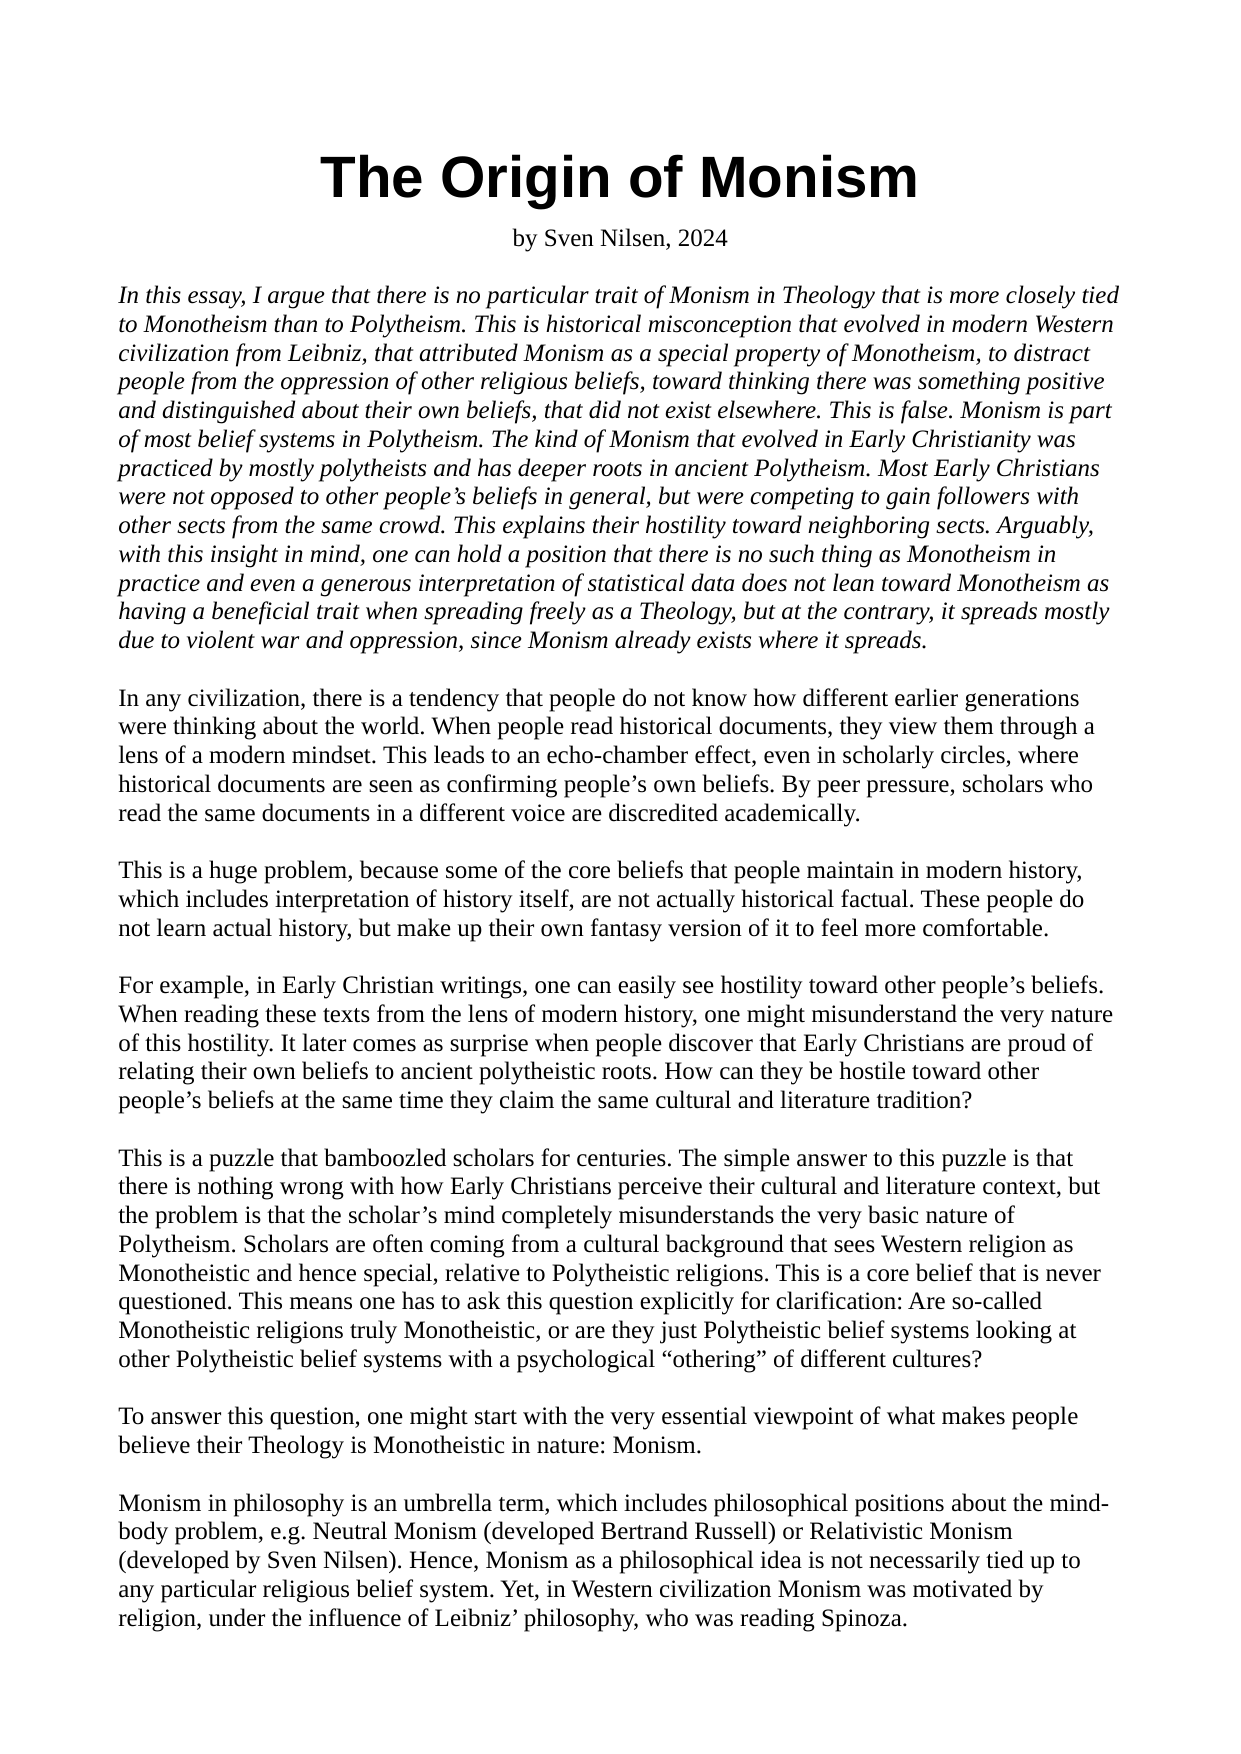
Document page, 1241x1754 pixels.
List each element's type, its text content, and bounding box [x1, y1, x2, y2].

text This is a huge problem, because some of the core beliefs that people maintain in modern history, which includes interpretation of history itself, are not actually historical factual. These people do not learn actual history, but make up their own fantasy version of it to feel more comfortable. [118, 855, 1122, 941]
text Monism in philosophy is an umbrella term, which includes philosophical positions about the mind-body problem, e.g. Neutral Monism (developed Bertrand Russell) or Relativistic Monism (developed by Sven Nilsen). Hence, Monism as a philosophical idea is not necessarily tied up to any particular religious belief system. Yet, in Western civilization Monism was motivated by religion, under the influence of Leibniz’ philosophy, who was reading Spinoza. [118, 1488, 1122, 1631]
text To answer this question, one might start with the very essential viewpoint of what makes people believe their Theology is Monotheistic in nature: Monism. [118, 1401, 1122, 1459]
text In this essay, I argue that there is no particular trait of Monism in Theology that is more closely tied to Monotheism than to Polytheism. This is historical misconception that evolved in modern Western civilization from Leibniz, that attributed Monism as a special property of Monotheism, to distract people from the oppression of other religious beliefs, toward thinking there was something positive and distinguished about their own beliefs, that did not exist elsewhere. This is false. Monism is part of most belief systems in Polytheism. The kind of Monism that evolved in Early Christianity was practiced by mostly polytheists and has deeper roots in ancient Polytheism. Most Early Christians were not opposed to other people’s beliefs in general, but were competing to gain followers with other sects from the same crowd. This explains their hostility toward neighboring sects. Arguably, with this insight in mind, one can hold a position that there is no such thing as Monotheism in practice and even a generous interpretation of statistical data does not lean toward Monotheism as having a beneficial trait when spreading freely as a Theology, but at the contrary, it spreads mostly due to violent war and oppression, since Monism already exists where it spreads. [118, 280, 1122, 654]
text This is a puzzle that bamboozled scholars for centuries. The simple answer to this puzzle is that there is nothing wrong with how Early Christians perceive their cultural and literature context, but the problem is that the scholar’s mind completely misunderstands the very basic nature of Polytheism. Scholars are often coming from a cultural background that sees Western religion as Monotheistic and hence special, relative to Polytheistic religions. This is a core belief that is never questioned. This means one has to ask this question explicitly for clarification: Are so-called Monotheistic religions truly Monotheistic, or are they just Polytheistic belief systems looking at other Polytheistic belief systems with a psychological “othering” of different cultures? [118, 1143, 1122, 1373]
title The Origin of Monism [118, 143, 1122, 210]
text For example, in Early Christian writings, one can easily see hostility toward other people’s beliefs. When reading these texts from the lens of modern history, one might misunderstand the very nature of this hostility. It later comes as surprise when people discover that Early Christians are proud of relating their own beliefs to ancient polytheistic roots. How can they be hostile toward other people’s beliefs at the same time they claim the same cultural and literature tradition? [118, 970, 1122, 1114]
text In any civilization, there is a tendency that people do not know how different earlier generations were thinking about the world. When people read historical documents, they view them through a lens of a modern mindset. This leads to an echo-chamber effect, even in scholarly circles, where historical documents are seen as confirming people’s own beliefs. By peer pressure, scholars who read the same documents in a different voice are discredited academically. [118, 683, 1122, 826]
text by Sven Nilsen, 2024 [118, 223, 1122, 251]
